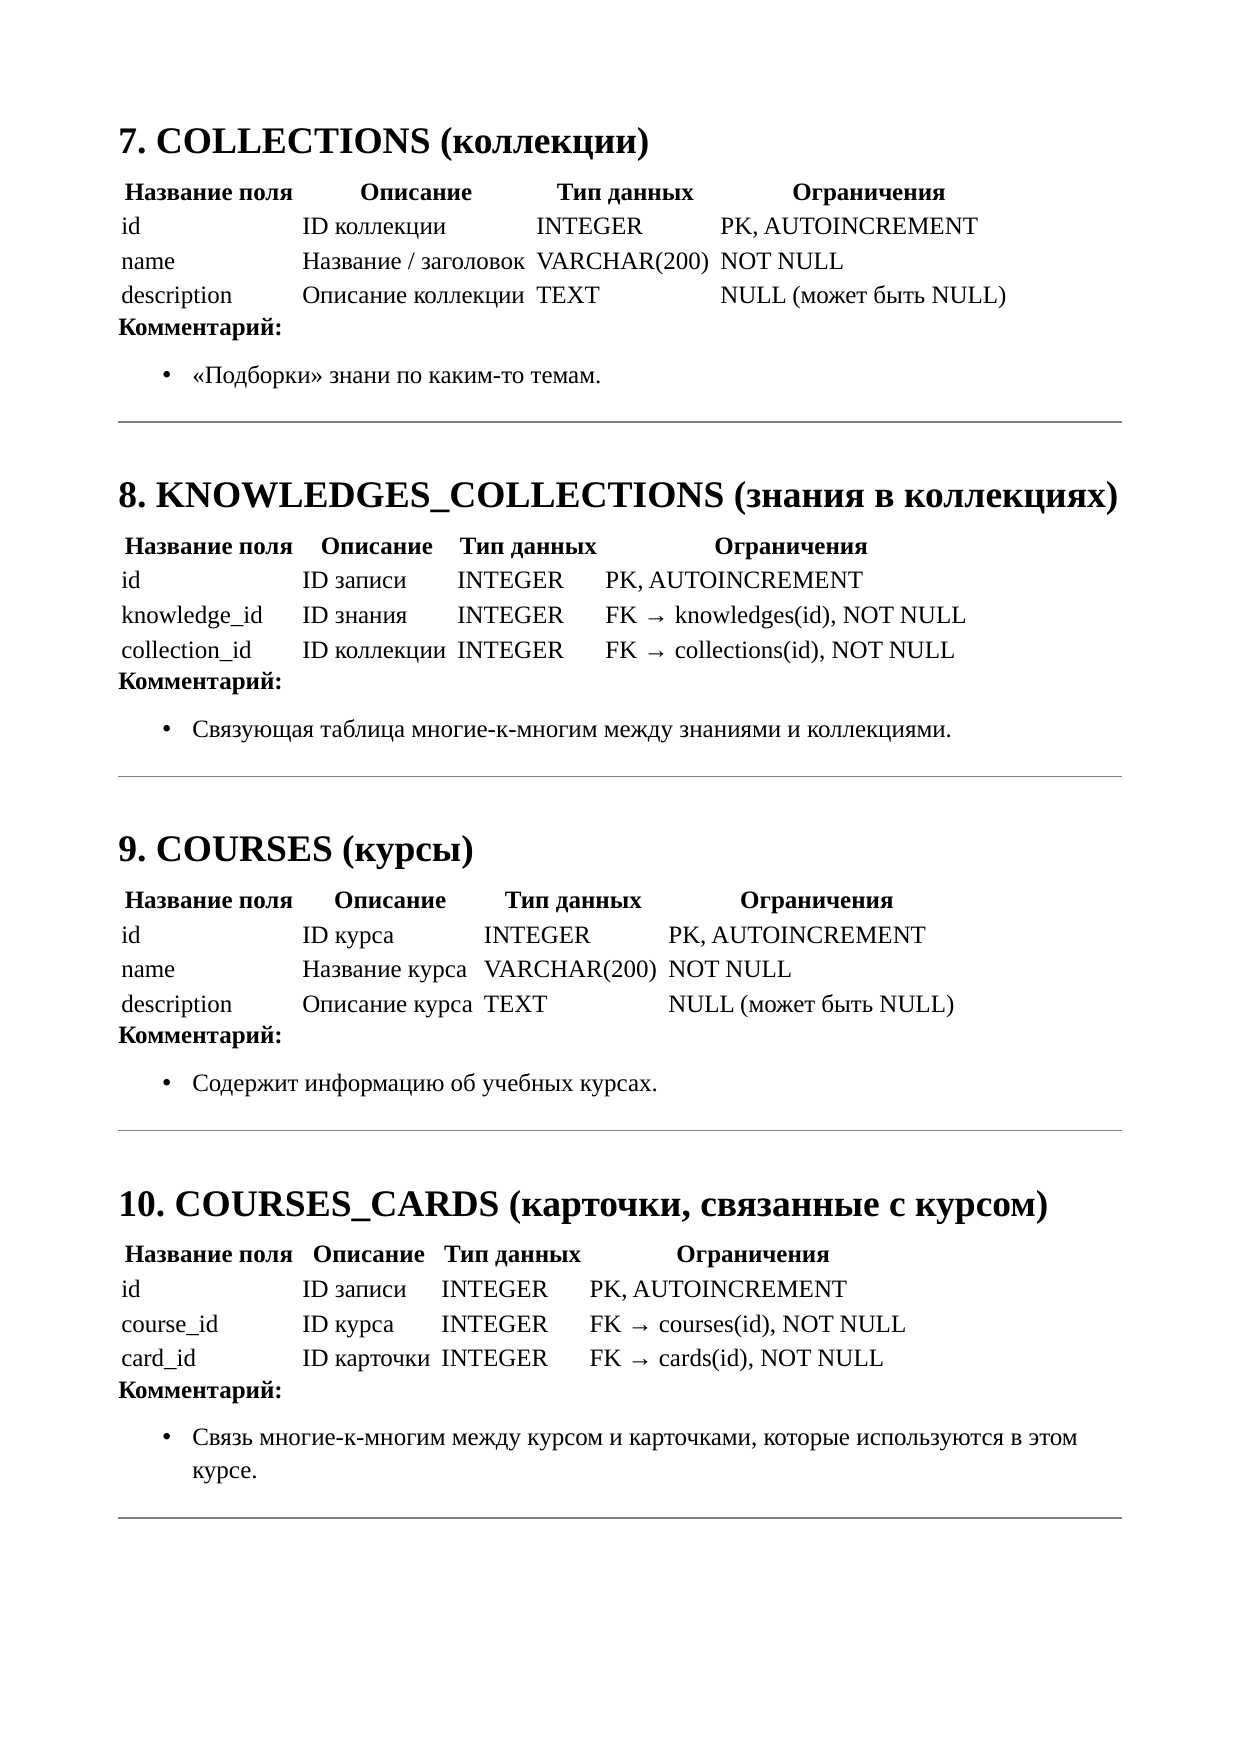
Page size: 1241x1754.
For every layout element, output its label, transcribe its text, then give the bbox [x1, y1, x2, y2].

table_cell ID записи [299, 1271, 438, 1306]
table_header Название поля [118, 882, 299, 917]
subtitle 8. KNOWLEDGES_COLLECTIONS (знания в коллекциях) [118, 472, 1122, 516]
table_cell NULL (может быть NULL) [717, 278, 1020, 312]
table_cell course_id [118, 1306, 299, 1340]
table_header Тип данных [438, 1237, 586, 1271]
table_header Описание [299, 174, 533, 208]
table_cell FK → collections(id), NOT NULL [602, 632, 980, 666]
table_cell ID знания [299, 597, 454, 632]
table_cell name [118, 951, 299, 986]
table_cell PK, AUTOINCREMENT [665, 917, 968, 951]
text Комментарий: [118, 1375, 1122, 1404]
table_cell ID записи [299, 563, 454, 597]
table_cell knowledge_id [118, 597, 299, 632]
table_cell FK → courses(id), NOT NULL [586, 1306, 919, 1340]
text Комментарий: [118, 1021, 1122, 1049]
table_cell id [118, 208, 299, 243]
table_cell TEXT [481, 986, 665, 1021]
table_header Ограничения [586, 1237, 919, 1271]
subtitle 7. COLLECTIONS (коллекции) [118, 118, 1122, 161]
table_cell PK, AUTOINCREMENT [586, 1271, 919, 1306]
table_cell VARCHAR(200) [481, 951, 665, 986]
list Связь многие-к-многим между курсом и карточками, которые используются в этом курсе. [162, 1422, 1122, 1484]
text Комментарий: [118, 666, 1122, 695]
table_header Тип данных [481, 882, 665, 917]
table_header Название поля [118, 174, 299, 208]
table_header Название поля [118, 528, 299, 563]
table_cell NULL (может быть NULL) [665, 986, 968, 1021]
table_header Описание [299, 528, 454, 563]
table_cell name [118, 243, 299, 277]
table_cell ID коллекции [299, 208, 533, 243]
table_cell ID коллекции [299, 632, 454, 666]
table_cell INTEGER [481, 917, 665, 951]
table_cell NOT NULL [665, 951, 968, 986]
table_cell INTEGER [454, 597, 602, 632]
table_cell description [118, 986, 299, 1021]
table_cell PK, AUTOINCREMENT [717, 208, 1020, 243]
table_cell INTEGER [454, 632, 602, 666]
table_cell id [118, 1271, 299, 1306]
text Комментарий: [118, 312, 1122, 341]
table_cell INTEGER [438, 1271, 586, 1306]
table_cell Описание курса [299, 986, 481, 1021]
table_header Ограничения [717, 174, 1020, 208]
table_cell id [118, 563, 299, 597]
table_header Тип данных [454, 528, 602, 563]
table_cell description [118, 278, 299, 312]
table_cell card_id [118, 1340, 299, 1375]
table_header Название поля [118, 1237, 299, 1271]
table_cell ID курса [299, 917, 481, 951]
subtitle 10. COURSES_CARDS (карточки, связанные с курсом) [118, 1181, 1122, 1224]
table_cell NOT NULL [717, 243, 1020, 277]
table_header Описание [299, 1237, 438, 1271]
list «Подборки» знани по каким-то темам. [162, 360, 1122, 388]
list Содержит информацию об учебных курсах. [162, 1068, 1122, 1097]
table_header Ограничения [602, 528, 980, 563]
table_cell collection_id [118, 632, 299, 666]
subtitle 9. COURSES (курсы) [118, 827, 1122, 870]
table_cell PK, AUTOINCREMENT [602, 563, 980, 597]
table_cell INTEGER [438, 1306, 586, 1340]
table_cell FK → knowledges(id), NOT NULL [602, 597, 980, 632]
table_cell VARCHAR(200) [533, 243, 717, 277]
table_cell Название / заголовок [299, 243, 533, 277]
table_cell INTEGER [533, 208, 717, 243]
table_cell id [118, 917, 299, 951]
table_header Описание [299, 882, 481, 917]
table_cell Название курса [299, 951, 481, 986]
table_cell Описание коллекции [299, 278, 533, 312]
table_header Ограничения [665, 882, 968, 917]
table_cell ID карточки [299, 1340, 438, 1375]
table_cell FK → cards(id), NOT NULL [586, 1340, 919, 1375]
table_cell TEXT [533, 278, 717, 312]
table_cell ID курса [299, 1306, 438, 1340]
table_cell INTEGER [454, 563, 602, 597]
table_header Тип данных [533, 174, 717, 208]
table_cell INTEGER [438, 1340, 586, 1375]
list Связующая таблица многие-к-многим между знаниями и коллекциями. [162, 714, 1122, 743]
